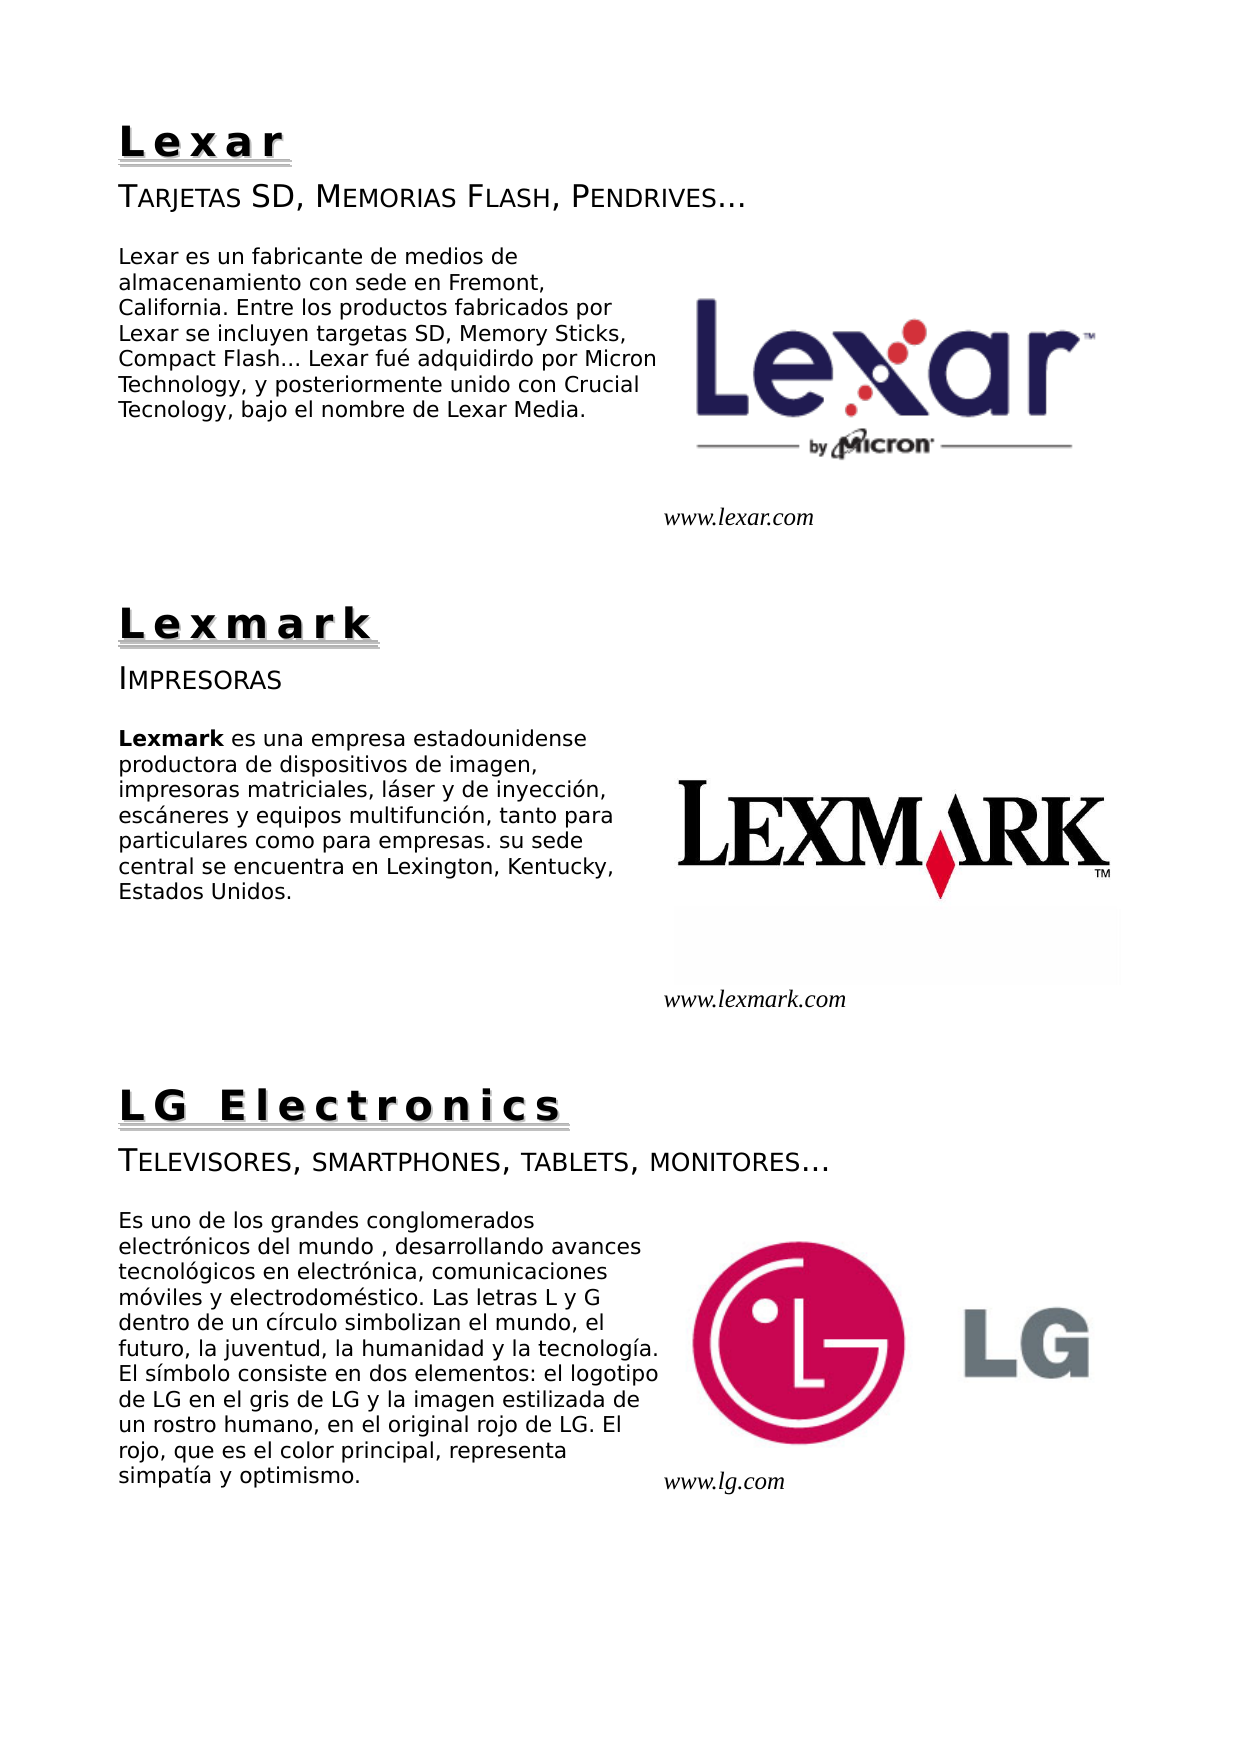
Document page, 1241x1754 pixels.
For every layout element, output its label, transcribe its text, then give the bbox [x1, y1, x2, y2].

picture [663, 738, 1123, 985]
text Tarjetas SD, Memorias Flash, Pendrives... [118, 178, 1122, 215]
text www.lexar.com [663, 503, 1122, 531]
text LG Electronics [118, 1082, 1122, 1131]
text www.lexmark.com [663, 985, 1122, 1013]
text Es uno de los grandes conglomerados electrónicos del mundo , desarrollando avances tecnológicos en electrónica, comunicaciones móviles y electrodoméstico. Las letras L y G dentro de un círculo simbolizan el mundo, el futuro, la juventud, la humanidad y la tecnología. El símbolo consiste en dos elementos: el logotipo de LG en el gris de LG y la imagen estilizada de un rostro humano, en el original rojo de LG. El rojo, que es el color principal, representa simpatía y optimismo. [118, 1208, 1122, 1489]
text www.lg.com [663, 1467, 1122, 1495]
text Lexar [118, 118, 1122, 167]
text Lexmark [118, 600, 1122, 649]
text Televisores, smartphones, tablets, monitores... [118, 1142, 1122, 1179]
text Lexmark es una empresa estadounidense productora de dispositivos de imagen, impresoras matriciales, láser y de inyección, escáneres y equipos multifunción, tanto para particulares como para empresas. su sede central se encuentra en Lexington, Kentucky, Estados Unidos. [118, 726, 1122, 905]
text Lexar es un fabricante de medios de almacenamiento con sede en Fremont, California. Entre los productos fabricados por Lexar se incluyen targetas SD, Memory Sticks, Compact Flash... Lexar fué adquidirdo por Micron Technology, y posteriormente unido con Crucial Tecnology, bajo el nombre de Lexar Media. [118, 244, 1122, 423]
picture [663, 1220, 1123, 1467]
picture [663, 256, 1123, 503]
text Impresoras [118, 660, 1122, 697]
